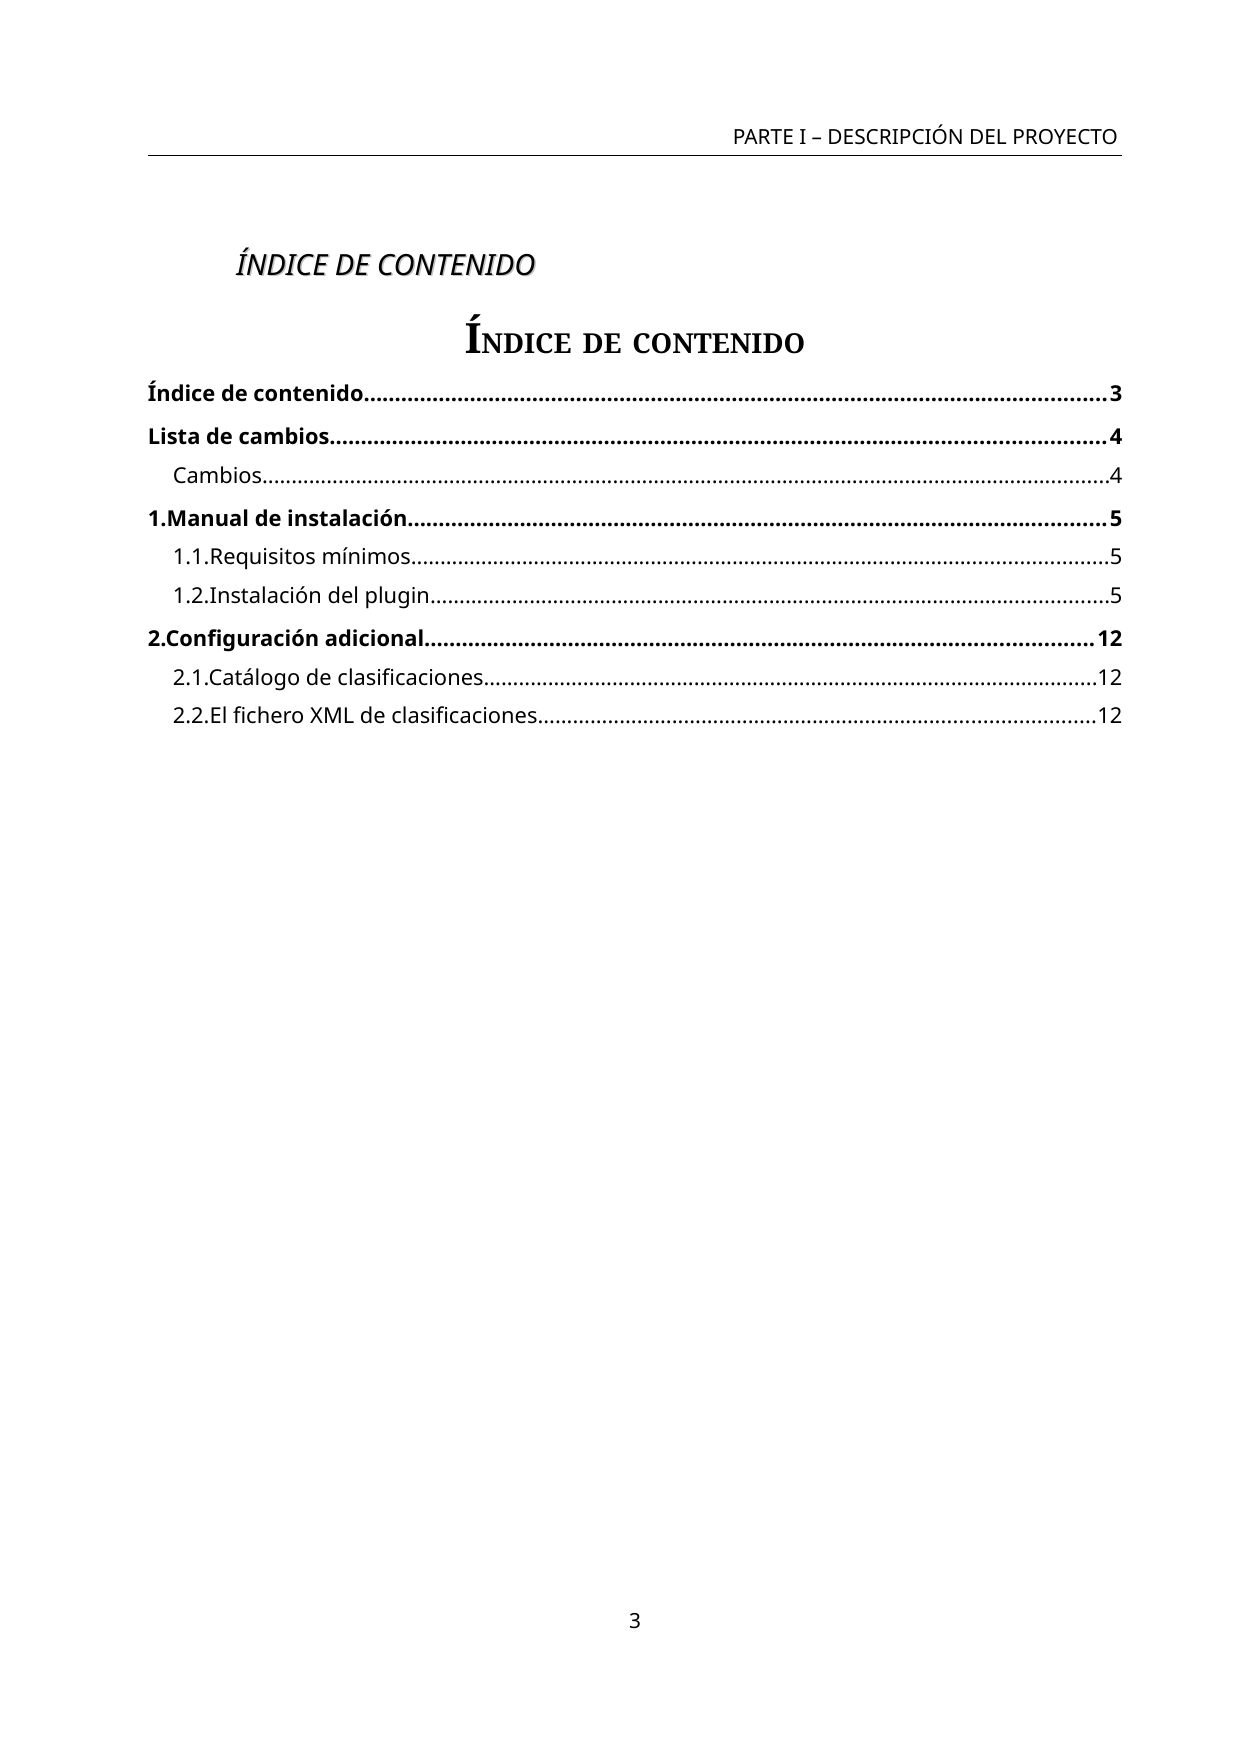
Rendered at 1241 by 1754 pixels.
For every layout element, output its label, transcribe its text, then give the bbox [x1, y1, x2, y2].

text Cambios 4 [173, 460, 1122, 490]
text 2.Configuración adicional 12 [148, 623, 1122, 653]
text 1.Manual de instalación 5 [148, 503, 1122, 532]
text Lista de cambios 4 [148, 421, 1122, 451]
subtitle Índice de contenido [148, 309, 1122, 365]
text 2.1.Catálogo de clasificaciones 12 [173, 661, 1122, 691]
subtitle Índice de contenido [213, 244, 1122, 284]
text 1.1.Requisitos mínimos 5 [173, 541, 1122, 571]
text Índice de contenido 3 [148, 378, 1122, 408]
text 1.2.Instalación del plugin 5 [173, 580, 1122, 610]
text 2.2.El fichero XML de clasificaciones 12 [173, 700, 1122, 730]
